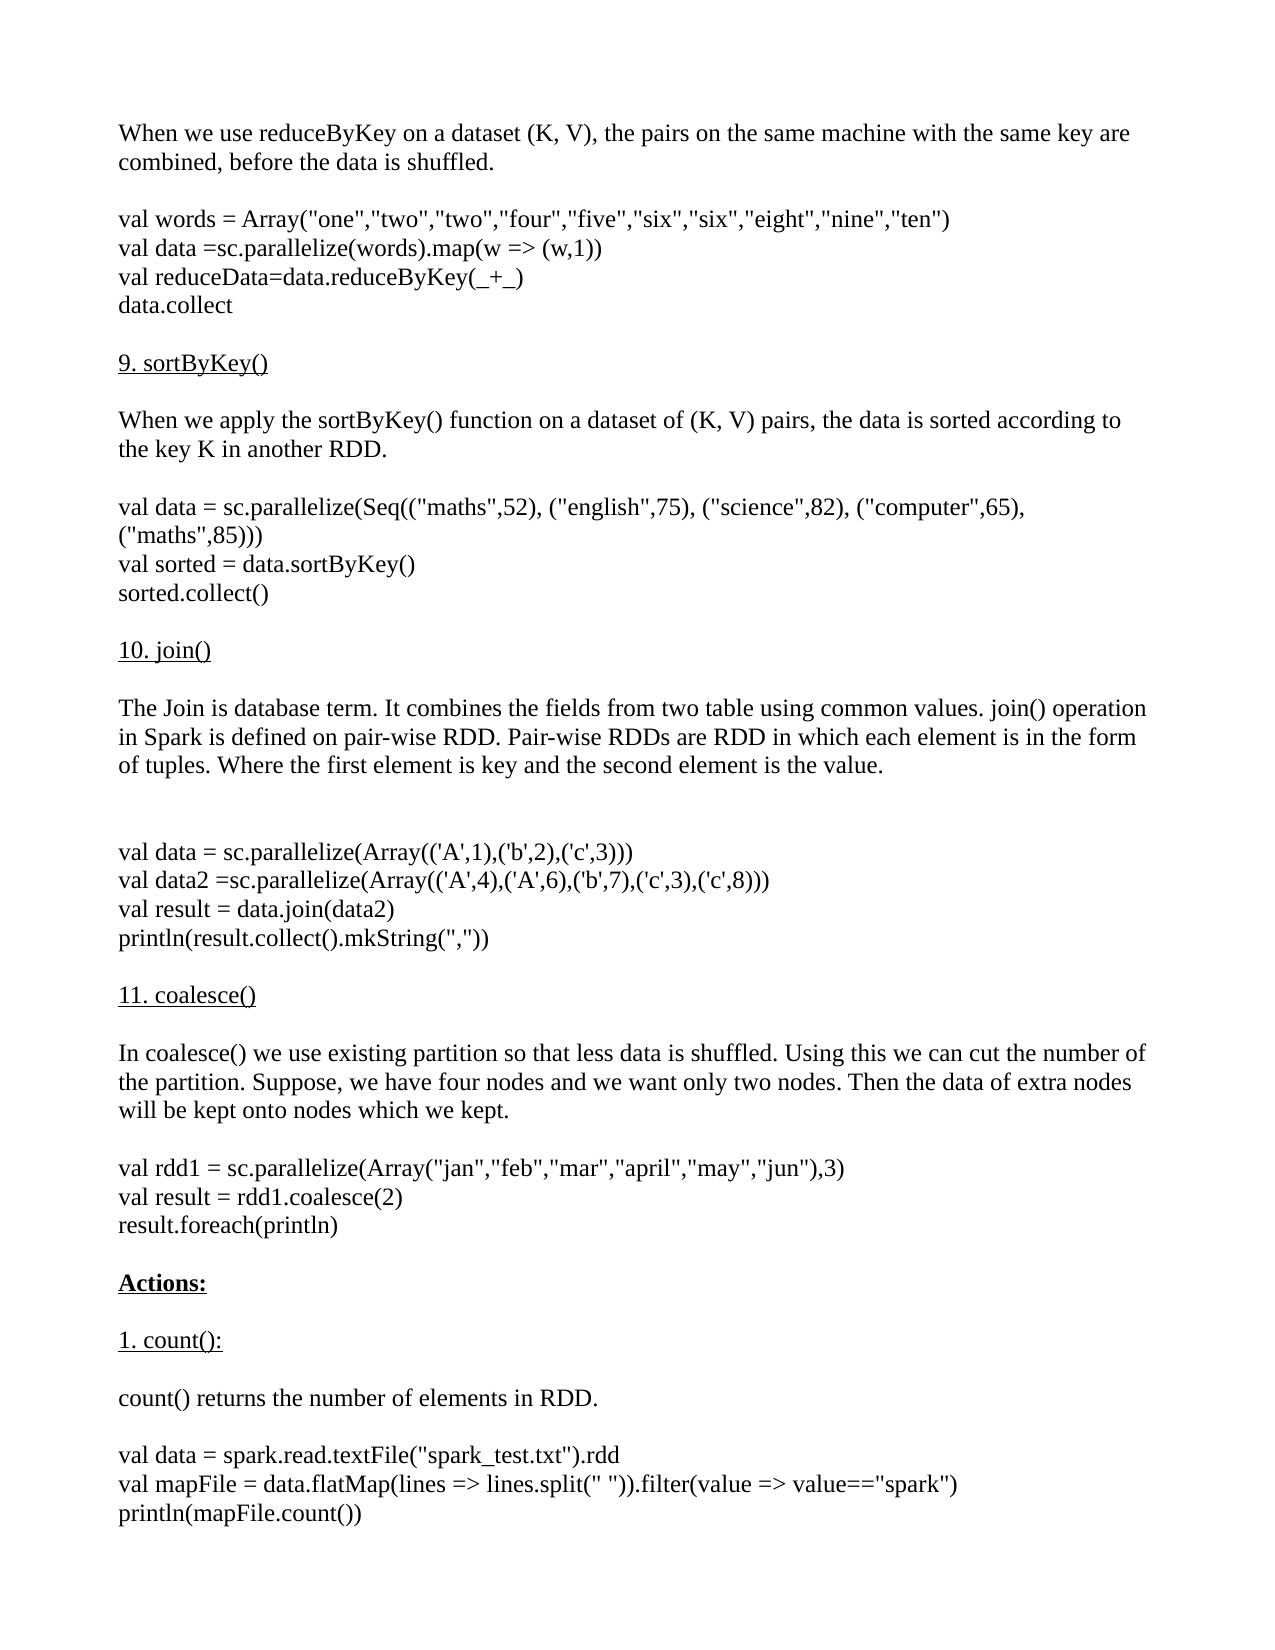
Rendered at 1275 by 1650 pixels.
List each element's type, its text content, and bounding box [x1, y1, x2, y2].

text val reduceData=data.reduceByKey(_+_) [118, 262, 1157, 291]
text sorted.collect() [118, 578, 1157, 607]
text 11. coalesce() [118, 981, 1157, 1009]
text When we use reduceByKey on a dataset (K, V), the pairs on the same machine with the same key are combined, before the data is shuffled. [118, 118, 1157, 176]
text println(result.collect().mkString(",")) [118, 923, 1157, 952]
text The Join is database term. It combines the fields from two table using common values. join() operation in Spark is defined on pair-wise RDD. Pair-wise RDDs are RDD in which each element is in the form of tuples. Where the first element is key and the second element is the value. [118, 693, 1157, 779]
text result.foreach(println) [118, 1211, 1157, 1239]
text val data = sc.parallelize(Seq(("maths",52), ("english",75), ("science",82), ("computer",65), ("maths",85))) [118, 492, 1157, 549]
text 1. count(): [118, 1326, 1157, 1354]
text In coalesce() we use existing partition so that less data is shuffled. Using this we can cut the number of the partition. Suppose, we have four nodes and we want only two nodes. Then the data of extra nodes will be kept onto nodes which we kept. [118, 1038, 1157, 1124]
text When we apply the sortByKey() function on a dataset of (K, V) pairs, the data is sorted according to the key K in another RDD. [118, 406, 1157, 463]
text val result = data.join(data2) [118, 894, 1157, 923]
text Actions: [118, 1268, 1157, 1297]
text data.collect [118, 291, 1157, 319]
text 9. sortByKey() [118, 348, 1157, 377]
text val sorted = data.sortByKey() [118, 549, 1157, 578]
text val data =sc.parallelize(words).map(w => (w,1)) [118, 233, 1157, 262]
text count() returns the number of elements in RDD. [118, 1383, 1157, 1412]
text val result = rdd1.coalesce(2) [118, 1182, 1157, 1211]
text val data = sc.parallelize(Array(('A',1),('b',2),('c',3))) [118, 837, 1157, 866]
text val data = spark.read.textFile("spark_test.txt").rdd [118, 1441, 1157, 1469]
text println(mapFile.count()) [118, 1498, 1157, 1527]
text val data2 =sc.parallelize(Array(('A',4),('A',6),('b',7),('c',3),('c',8))) [118, 866, 1157, 894]
text val words = Array("one","two","two","four","five","six","six","eight","nine","ten") [118, 204, 1157, 233]
text val mapFile = data.flatMap(lines => lines.split(" ")).filter(value => value=="spark") [118, 1469, 1157, 1498]
text 10. join() [118, 636, 1157, 664]
text val rdd1 = sc.parallelize(Array("jan","feb","mar","april","may","jun"),3) [118, 1153, 1157, 1182]
